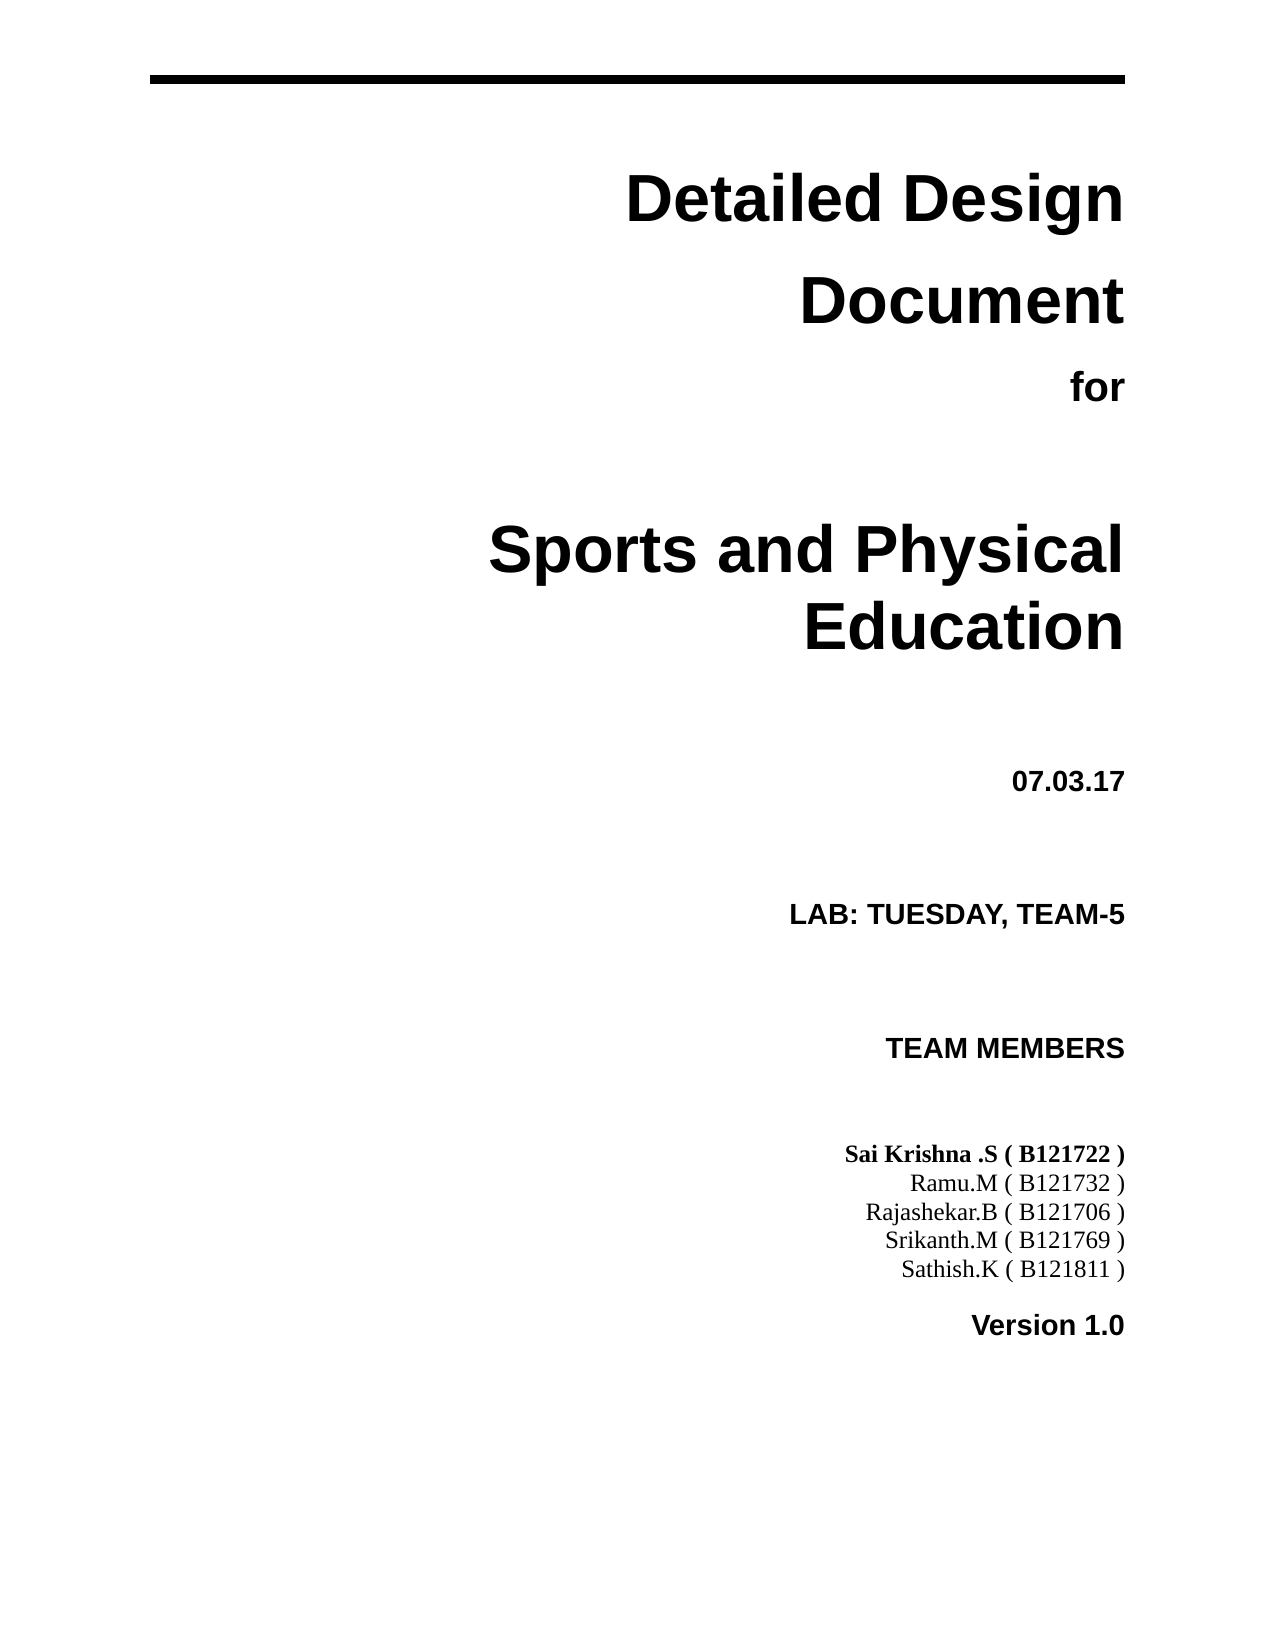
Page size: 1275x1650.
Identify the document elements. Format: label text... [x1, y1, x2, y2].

text 07.03.17 [150, 763, 1125, 797]
subtitle Detailed Design [150, 159, 1125, 236]
subtitle Sports and Physical Education [150, 510, 1125, 663]
subtitle Document [150, 261, 1125, 337]
text Rajashekar.B ( B121706 ) [150, 1197, 1125, 1225]
text Srikanth.M ( B121769 ) [150, 1225, 1125, 1254]
text Ramu.M ( B121732 ) [150, 1168, 1125, 1197]
text Sai Krishna .S ( B121722 ) [150, 1139, 1125, 1168]
text LAB: TUESDAY, TEAM-5 [150, 897, 1125, 931]
text TEAM MEMBERS [150, 1031, 1125, 1064]
text Version 1.0 [150, 1308, 1125, 1341]
subtitle for [150, 362, 1125, 410]
text Sathish.K ( B121811 ) [150, 1254, 1125, 1283]
